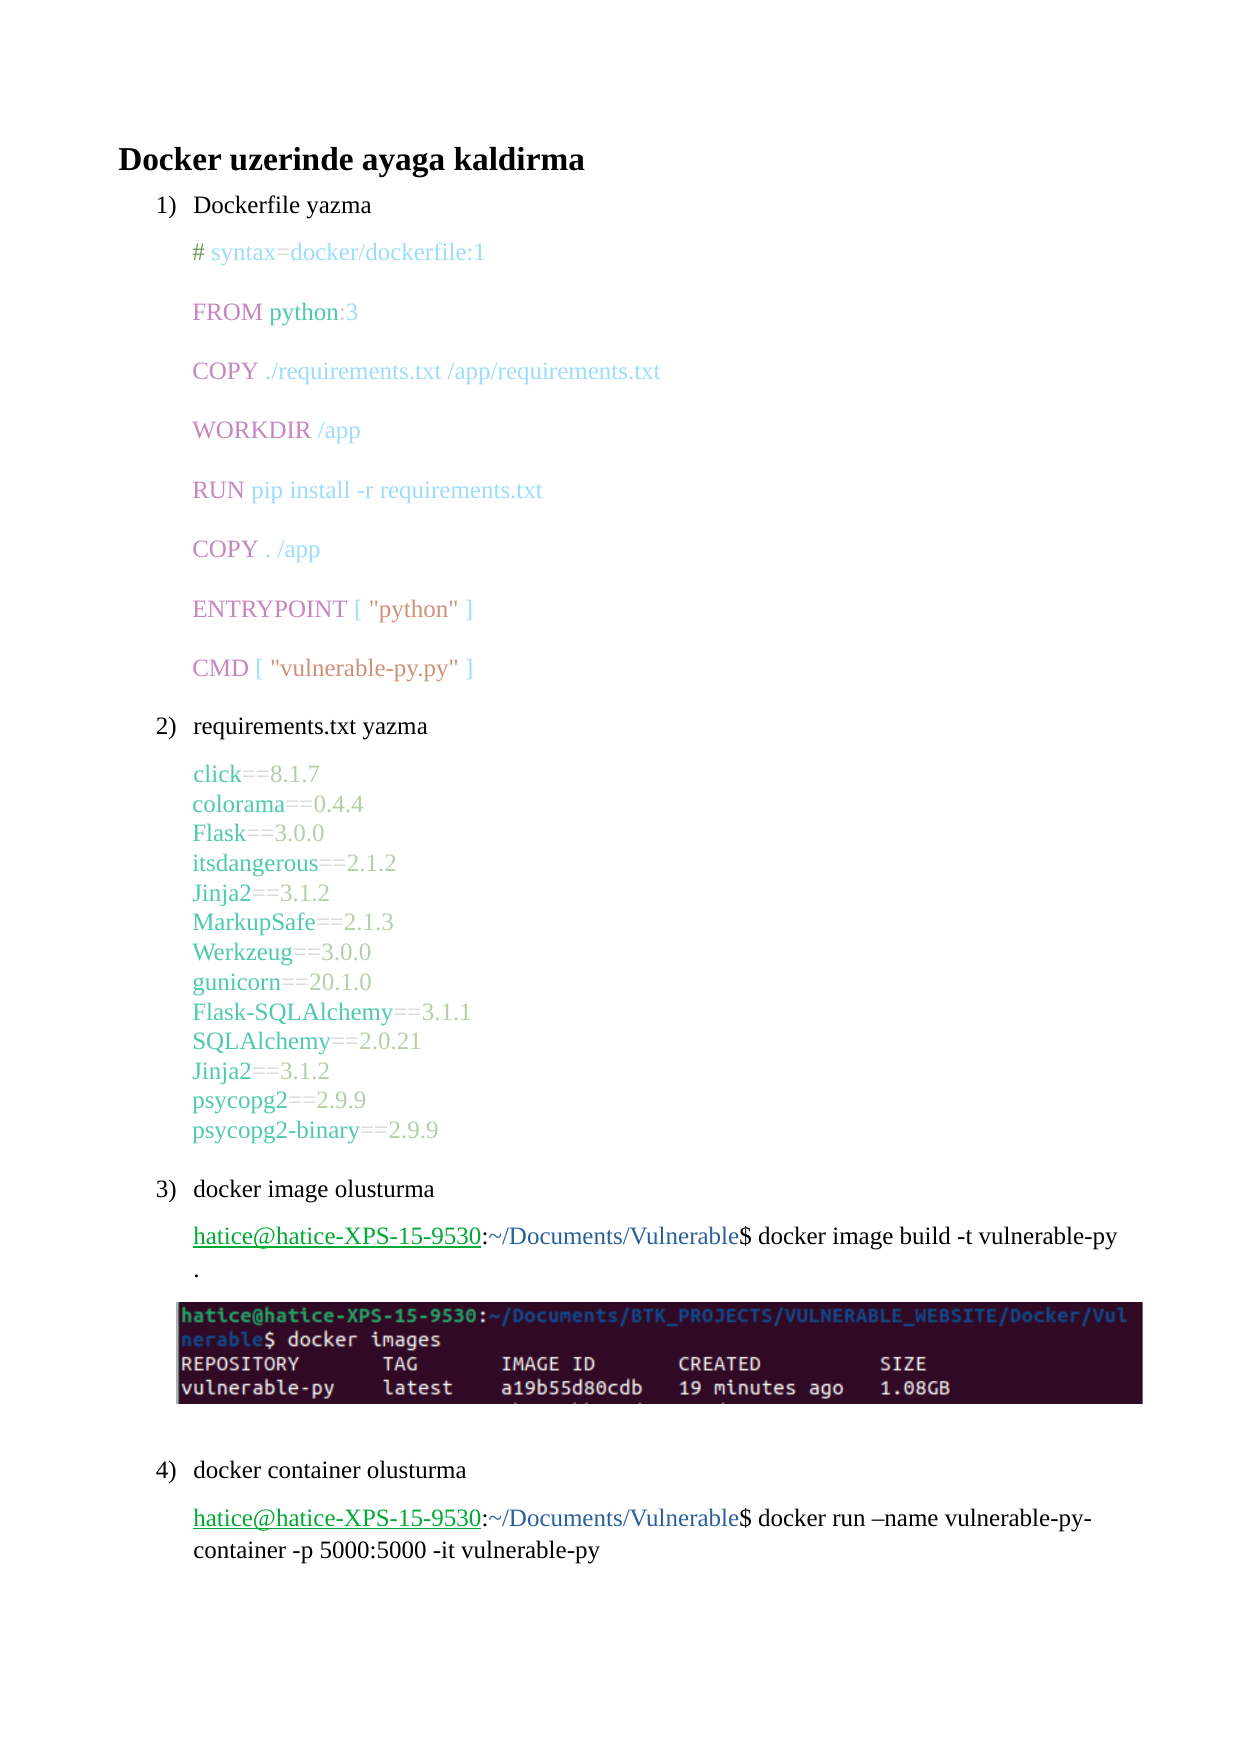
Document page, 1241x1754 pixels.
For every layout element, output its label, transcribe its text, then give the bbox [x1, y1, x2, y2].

text FROM python:3 [192, 296, 1122, 326]
subtitle Docker uzerinde ayaga kaldirma [118, 139, 1122, 177]
text colorama==0.4.4 [192, 788, 1122, 817]
list click==8.1.7 [156, 759, 1122, 788]
text Jinja2==3.1.2 [192, 877, 1122, 907]
subtitle # syntax=docker/dockerfile:1 [192, 237, 1122, 266]
list docker image olusturma [156, 1174, 1122, 1202]
text WORKDIR /app [192, 414, 1122, 444]
text CMD [ "vulnerable-py.py" ] [192, 652, 1122, 682]
picture [176, 1302, 1143, 1404]
list docker container olusturma [156, 1455, 1122, 1484]
text gunicorn==20.1.0 [192, 966, 1122, 996]
text Jinja2==3.1.2 [192, 1055, 1122, 1085]
text RUN pip install -r requirements.txt [192, 474, 1122, 504]
text Flask==3.0.0 [192, 817, 1122, 847]
text itsdangerous==2.1.2 [192, 847, 1122, 877]
text SQLAlchemy==2.0.21 [192, 1025, 1122, 1055]
text COPY ./requirements.txt /app/requirements.txt [192, 355, 1122, 385]
text MarkupSafe==2.1.3 [192, 907, 1122, 936]
list requirements.txt yazma [156, 711, 1122, 740]
list hatice@hatice-XPS-15-9530:~/Documents/Vulnerable$ docker image build -t vulnerable-py . [156, 1221, 1122, 1283]
text psycopg2==2.9.9 [192, 1085, 1122, 1114]
text Werkzeug==3.0.0 [192, 936, 1122, 966]
list Dockerfile yazma [156, 190, 1122, 218]
list hatice@hatice-XPS-15-9530:~/Documents/Vulnerable$ docker run –name vulnerable-py-container -p 5000:5000 -it vulnerable-py [156, 1503, 1122, 1564]
text COPY . /app [192, 533, 1122, 563]
text ENTRYPOINT [ "python" ] [192, 593, 1122, 622]
text psycopg2-binary==2.9.9 [192, 1114, 1122, 1144]
text Flask-SQLAlchemy==3.1.1 [192, 996, 1122, 1025]
